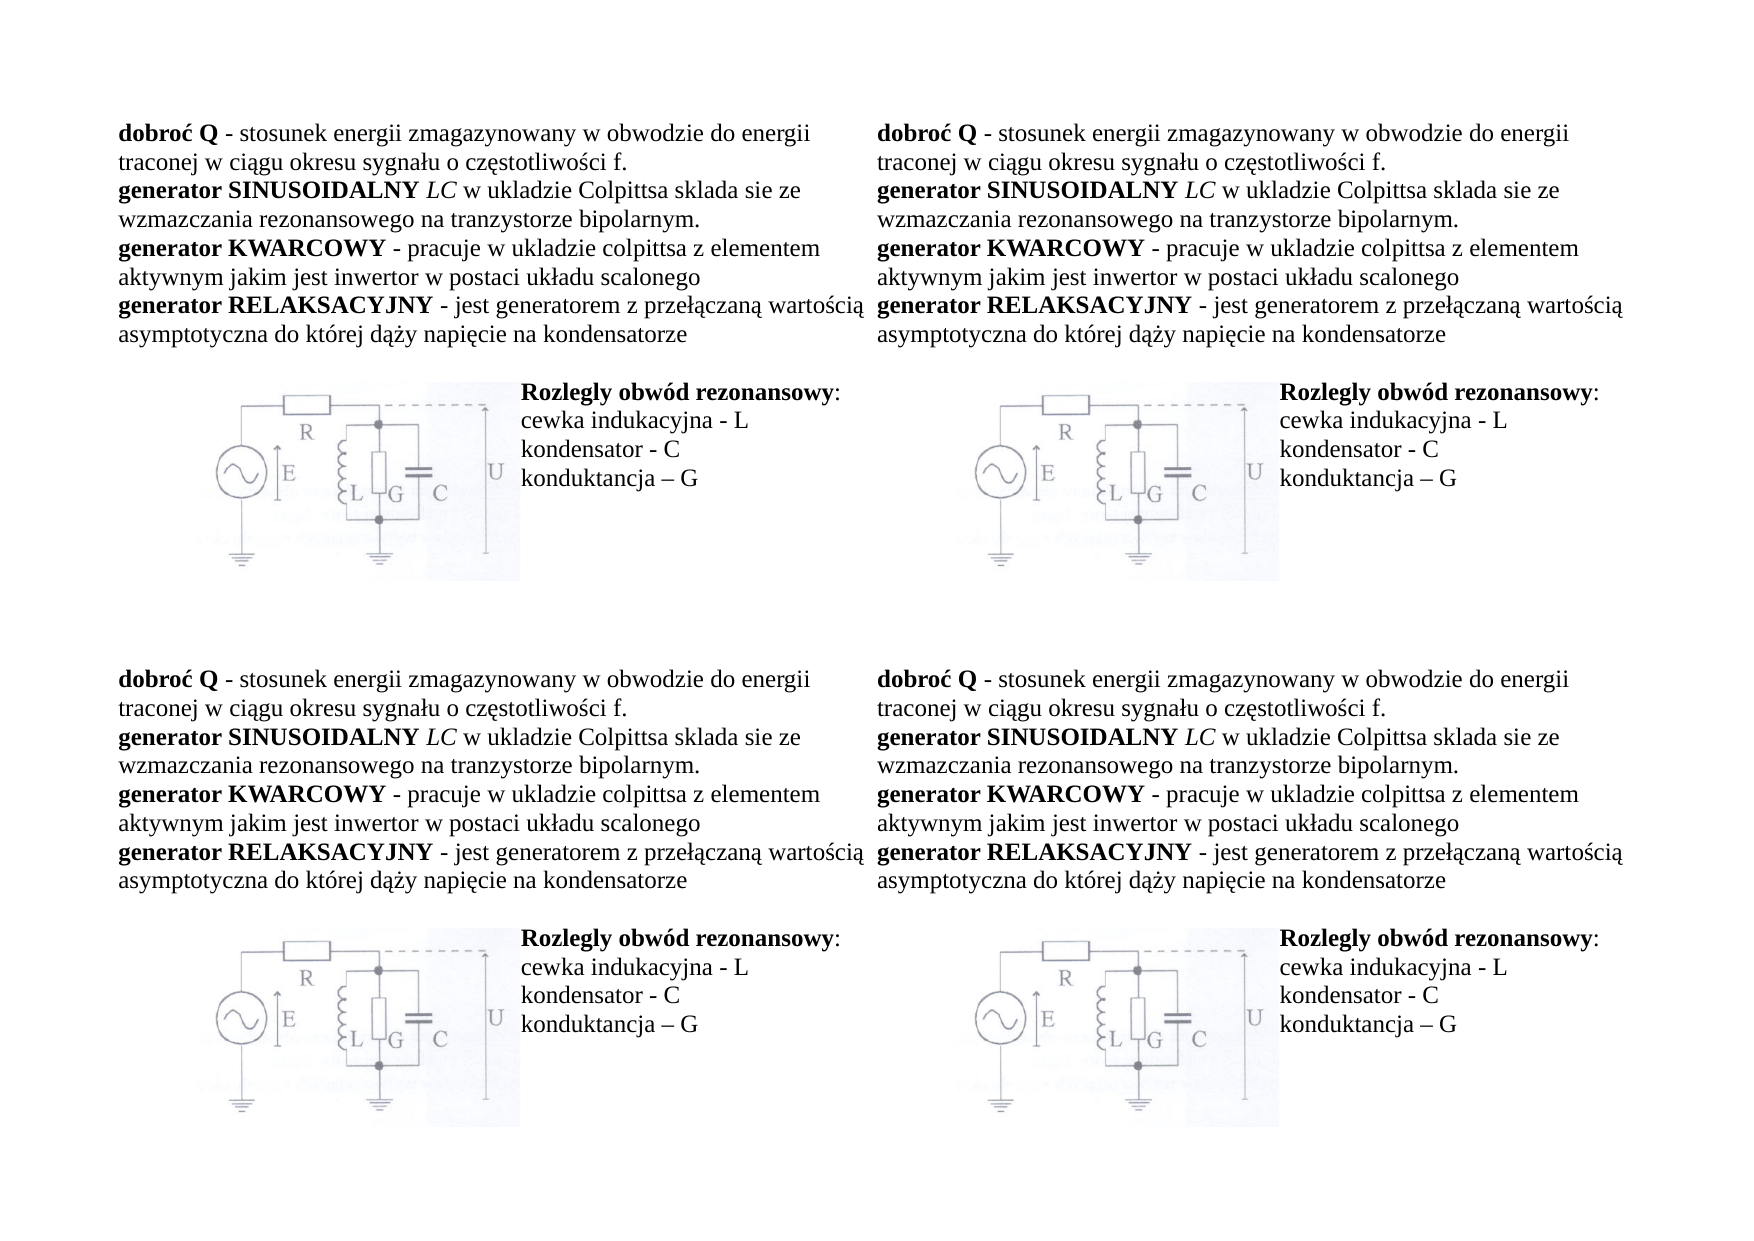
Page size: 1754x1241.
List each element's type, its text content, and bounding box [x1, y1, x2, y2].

text generator KWARCOWY - pracuje w ukladzie colpittsa z elementem aktywnym jakim jest inwertor w postaci układu scalonego [877, 233, 1636, 291]
text dobroć Q - stosunek energii zmagazynowany w obwodzie do energii traconej w ciągu okresu sygnału o częstotliwości f. [118, 664, 877, 722]
text generator SINUSOIDALNY LC w ukladzie Colpittsa sklada sie ze wzmazczania rezonansowego na tranzystorze bipolarnym. [877, 722, 1636, 779]
text kondensator - C [521, 434, 877, 463]
text [877, 406, 954, 434]
text [118, 952, 195, 981]
text [877, 434, 954, 463]
text generator KWARCOWY - pracuje w ukladzie colpittsa z elementem aktywnym jakim jest inwertor w postaci układu scalonego [877, 779, 1636, 837]
text [877, 952, 954, 981]
text generator RELAKSACYJNY - jest generatorem z przełączaną wartością asymptotyczna do której dąży napięcie na kondensatorze [118, 837, 877, 894]
picture [195, 928, 521, 1127]
text generator SINUSOIDALNY LC w ukladzie Colpittsa sklada sie ze wzmazczania rezonansowego na tranzystorze bipolarnym. [118, 176, 877, 233]
text [118, 1009, 195, 1038]
text [118, 463, 195, 492]
text kondensator - C [521, 981, 877, 1009]
text Rozlegly obwód rezonansowy: [877, 923, 1636, 952]
text [877, 981, 954, 1009]
text [118, 406, 195, 434]
text generator RELAKSACYJNY - jest generatorem z przełączaną wartością asymptotyczna do której dąży napięcie na kondensatorze [118, 291, 877, 348]
text Rozlegly obwód rezonansowy: [118, 377, 877, 406]
text [877, 463, 954, 492]
text generator SINUSOIDALNY LC w ukladzie Colpittsa sklada sie ze wzmazczania rezonansowego na tranzystorze bipolarnym. [118, 722, 877, 779]
text konduktancja – G [521, 1009, 877, 1038]
text cewka indukacyjna - L [1280, 952, 1636, 981]
text kondensator - C [1280, 434, 1636, 463]
text dobroć Q - stosunek energii zmagazynowany w obwodzie do energii traconej w ciągu okresu sygnału o częstotliwości f. [118, 118, 877, 176]
text konduktancja – G [521, 463, 877, 492]
text Rozlegly obwód rezonansowy: [877, 377, 1636, 406]
text generator KWARCOWY - pracuje w ukladzie colpittsa z elementem aktywnym jakim jest inwertor w postaci układu scalonego [118, 233, 877, 291]
picture [195, 382, 521, 581]
text konduktancja – G [1280, 463, 1636, 492]
text [118, 981, 195, 1009]
text generator SINUSOIDALNY LC w ukladzie Colpittsa sklada sie ze wzmazczania rezonansowego na tranzystorze bipolarnym. [877, 176, 1636, 233]
text konduktancja – G [1280, 1009, 1636, 1038]
text kondensator - C [1280, 981, 1636, 1009]
text dobroć Q - stosunek energii zmagazynowany w obwodzie do energii traconej w ciągu okresu sygnału o częstotliwości f. [877, 118, 1636, 176]
picture [954, 928, 1280, 1127]
text generator RELAKSACYJNY - jest generatorem z przełączaną wartością asymptotyczna do której dąży napięcie na kondensatorze [877, 291, 1636, 348]
text generator RELAKSACYJNY - jest generatorem z przełączaną wartością asymptotyczna do której dąży napięcie na kondensatorze [877, 837, 1636, 894]
text Rozlegly obwód rezonansowy: [118, 923, 877, 952]
text cewka indukacyjna - L [1280, 406, 1636, 434]
picture [954, 382, 1280, 581]
text cewka indukacyjna - L [521, 406, 877, 434]
text cewka indukacyjna - L [521, 952, 877, 981]
text generator KWARCOWY - pracuje w ukladzie colpittsa z elementem aktywnym jakim jest inwertor w postaci układu scalonego [118, 779, 877, 837]
text [118, 434, 195, 463]
text [877, 1009, 954, 1038]
text dobroć Q - stosunek energii zmagazynowany w obwodzie do energii traconej w ciągu okresu sygnału o częstotliwości f. [877, 664, 1636, 722]
